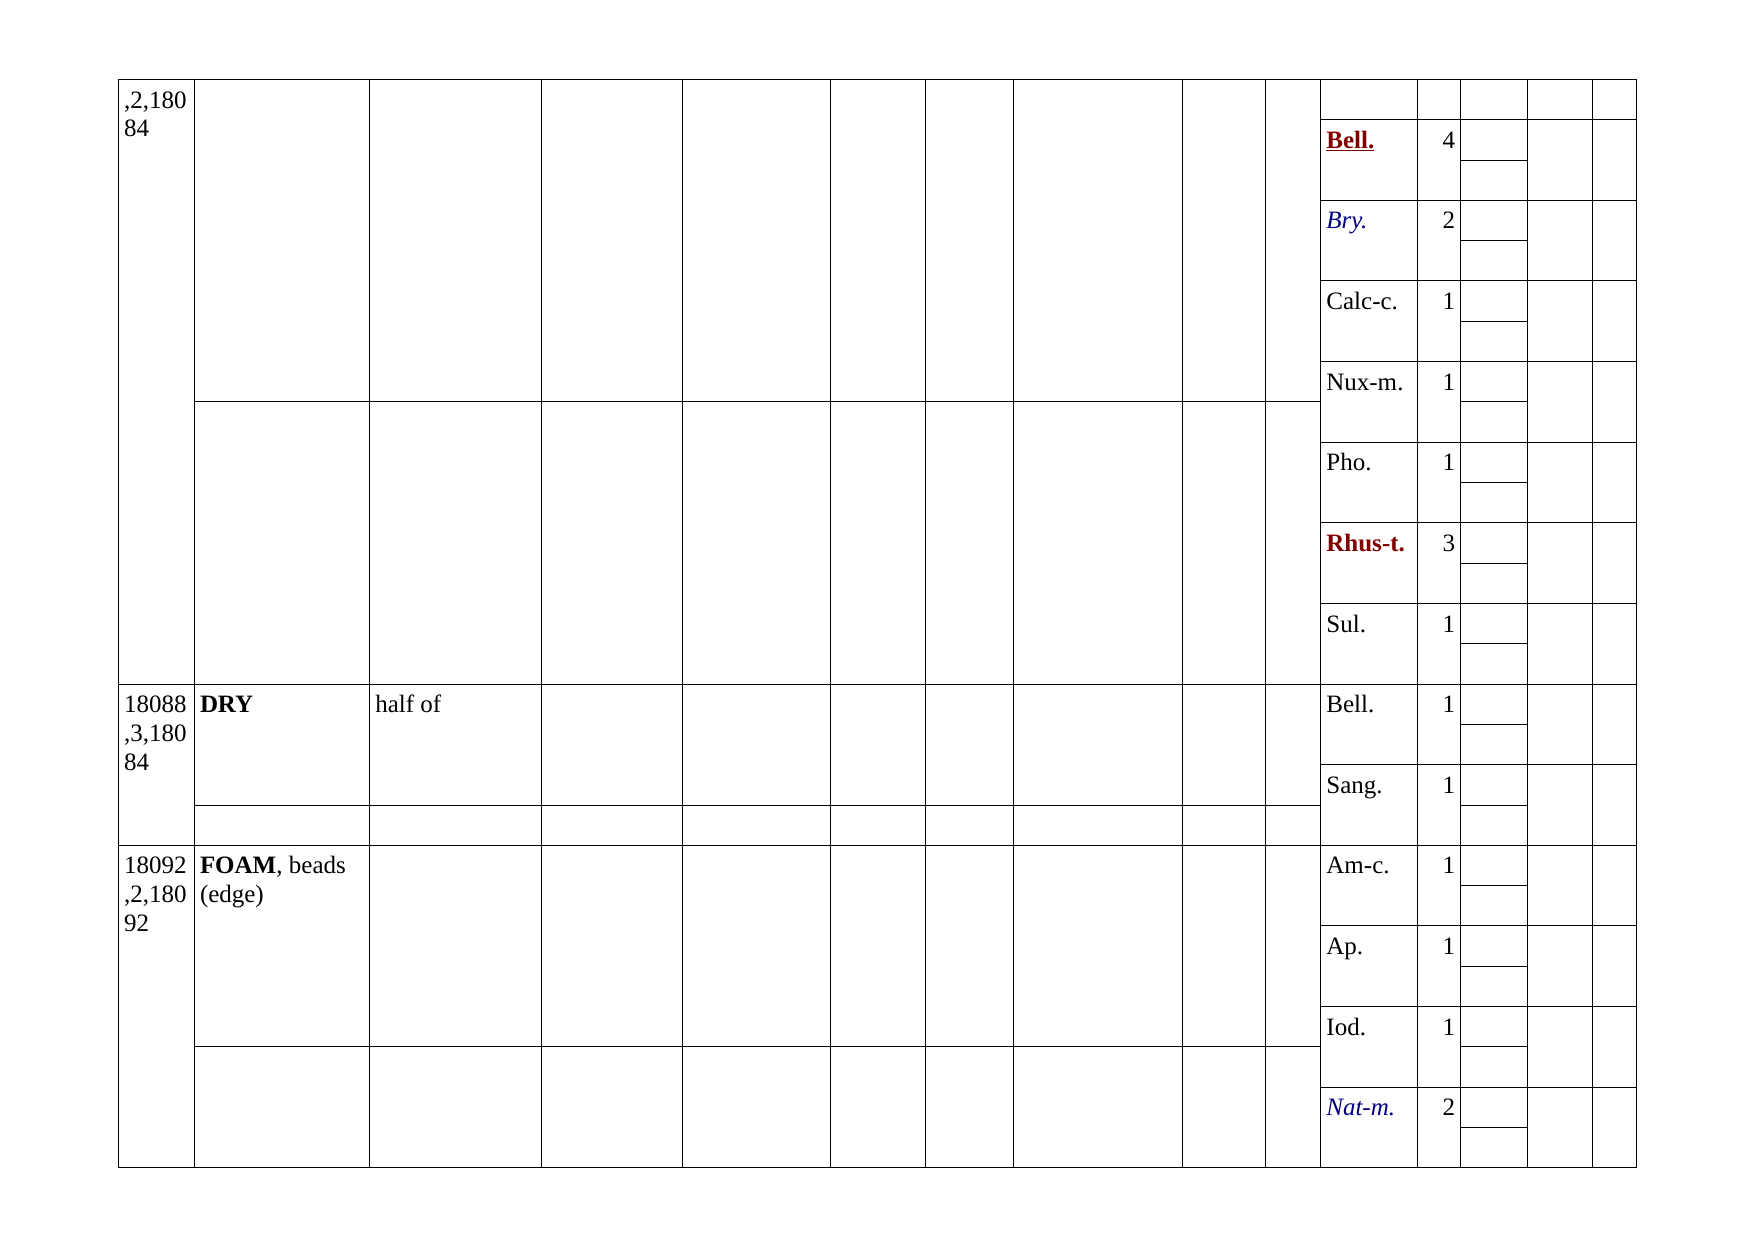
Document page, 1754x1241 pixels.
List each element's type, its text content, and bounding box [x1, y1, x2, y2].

table_cell [1528, 201, 1592, 280]
table_cell [1593, 685, 1636, 764]
table_cell [1183, 806, 1265, 845]
table_cell Ap. [1321, 926, 1417, 1006]
table_cell [1528, 1007, 1592, 1087]
table_cell [542, 80, 682, 401]
table_cell [1593, 604, 1636, 683]
table_cell half of [370, 685, 541, 804]
table_cell [370, 80, 541, 401]
table_cell 18092,2,18092 [119, 846, 194, 1167]
table_cell [1266, 806, 1320, 845]
table_cell 1 [1418, 685, 1460, 764]
table_cell [831, 80, 925, 401]
table_cell [1014, 846, 1182, 1046]
table_cell [1266, 1047, 1320, 1167]
table_cell 1 [1418, 765, 1460, 845]
table_cell dry [195, 685, 369, 804]
table_cell [1461, 161, 1527, 200]
table_cell [1461, 765, 1527, 804]
table_cell 1 [1418, 281, 1460, 361]
table_cell [1266, 80, 1320, 401]
table_cell Bry. [1321, 201, 1417, 280]
table_cell [1266, 685, 1320, 804]
table_cell 1 [1418, 362, 1460, 442]
table_cell [1461, 120, 1527, 159]
table_cell Iod. [1321, 1007, 1417, 1087]
table_cell [683, 80, 830, 401]
table_cell 2 [1418, 1088, 1460, 1167]
table_cell 3 [1418, 523, 1460, 603]
table_cell Sul. [1321, 604, 1417, 683]
table_cell 18088,3,18084 [119, 685, 194, 845]
table_cell [1461, 926, 1527, 966]
table_cell ,2,18084 [119, 80, 194, 683]
table_cell [1461, 523, 1527, 563]
table_cell Bell. [1321, 120, 1417, 200]
table_cell [683, 685, 830, 804]
table_cell [1593, 281, 1636, 361]
table_cell [370, 402, 541, 683]
table_cell [1321, 80, 1417, 119]
table_cell [1593, 120, 1636, 200]
table_cell [370, 846, 541, 1046]
table_cell [1528, 604, 1592, 683]
table_cell [1014, 685, 1182, 804]
table_cell [1461, 806, 1527, 845]
table_cell [1014, 806, 1182, 845]
table_cell [831, 685, 925, 804]
table_cell [926, 685, 1013, 804]
table_cell [1528, 443, 1592, 522]
table_cell [1014, 402, 1182, 683]
table_cell [1528, 1088, 1592, 1167]
table_cell [1461, 564, 1527, 603]
table_cell [1461, 604, 1527, 643]
table_cell [1461, 80, 1527, 119]
table_cell [195, 1047, 369, 1167]
table_cell [1461, 1047, 1527, 1087]
table_cell [1014, 1047, 1182, 1167]
table_cell Bell. [1321, 685, 1417, 764]
table_cell 4 [1418, 120, 1460, 200]
table_cell [926, 80, 1013, 401]
table_cell [370, 806, 541, 845]
table_cell [926, 1047, 1013, 1167]
table_cell [1183, 1047, 1265, 1167]
table_cell [1183, 402, 1265, 683]
table_cell [1593, 846, 1636, 925]
table_cell 1 [1418, 926, 1460, 1006]
table_cell [1461, 362, 1527, 401]
table_cell [1461, 402, 1527, 442]
table_cell [831, 806, 925, 845]
table_cell Sang. [1321, 765, 1417, 845]
table_cell [1461, 241, 1527, 280]
table_cell [1528, 523, 1592, 603]
table_cell [195, 806, 369, 845]
table_cell [926, 806, 1013, 845]
table_cell [542, 846, 682, 1046]
table_cell [542, 685, 682, 804]
table_cell [370, 1047, 541, 1167]
table_cell [1014, 80, 1182, 401]
table_cell [1593, 765, 1636, 845]
table_cell [1593, 926, 1636, 1006]
table_cell Nat-m. [1321, 1088, 1417, 1167]
table_cell [1528, 765, 1592, 845]
table_cell [683, 846, 830, 1046]
table_cell [1593, 201, 1636, 280]
table_cell [1528, 281, 1592, 361]
table_cell Am-c. [1321, 846, 1417, 925]
table_cell [1528, 80, 1592, 119]
table_cell [1461, 725, 1527, 764]
table_cell [1528, 120, 1592, 200]
table_cell [1593, 1088, 1636, 1167]
table_cell [1461, 1128, 1527, 1167]
table_cell [195, 80, 369, 401]
table_cell [542, 402, 682, 683]
table_cell [683, 1047, 830, 1167]
table_cell [1266, 402, 1320, 683]
table_cell [1528, 362, 1592, 442]
table_cell [1266, 846, 1320, 1046]
table_cell [1461, 322, 1527, 361]
table_cell [542, 1047, 682, 1167]
table_cell [1528, 685, 1592, 764]
table_cell 1 [1418, 443, 1460, 522]
table_cell [542, 806, 682, 845]
table_cell [1461, 281, 1527, 321]
table_cell [683, 402, 830, 683]
table_cell [683, 806, 830, 845]
table_cell 1 [1418, 604, 1460, 683]
table_cell Pho. [1321, 443, 1417, 522]
table_cell Nux-m. [1321, 362, 1417, 442]
table_cell [1461, 846, 1527, 885]
table_cell [1461, 443, 1527, 482]
table_cell Rhus-t. [1321, 523, 1417, 603]
table_cell [1593, 443, 1636, 522]
table_cell [1461, 886, 1527, 925]
table_cell [1183, 80, 1265, 401]
table_cell [1461, 201, 1527, 240]
table_cell [1593, 523, 1636, 603]
table_cell [1183, 846, 1265, 1046]
table_cell [1418, 80, 1460, 119]
table_cell [1528, 846, 1592, 925]
table_cell 1 [1418, 846, 1460, 925]
table_cell [1461, 644, 1527, 683]
table_cell [1461, 967, 1527, 1006]
table_cell [926, 846, 1013, 1046]
table_cell foam, beads (edge) [195, 846, 369, 1046]
table_cell 1 [1418, 1007, 1460, 1087]
table_cell [1183, 685, 1265, 804]
table_cell [1528, 926, 1592, 1006]
table_cell Calc-c. [1321, 281, 1417, 361]
table_cell [1461, 1088, 1527, 1127]
table_cell [831, 402, 925, 683]
table_cell [1593, 1007, 1636, 1087]
table_cell 2 [1418, 201, 1460, 280]
table_cell [1461, 685, 1527, 724]
table_cell [831, 846, 925, 1046]
table_cell [195, 402, 369, 683]
table_cell [1461, 483, 1527, 522]
table_cell [1593, 362, 1636, 442]
table_cell [926, 402, 1013, 683]
table_cell [1461, 1007, 1527, 1046]
table_cell [1593, 80, 1636, 119]
table_cell [831, 1047, 925, 1167]
